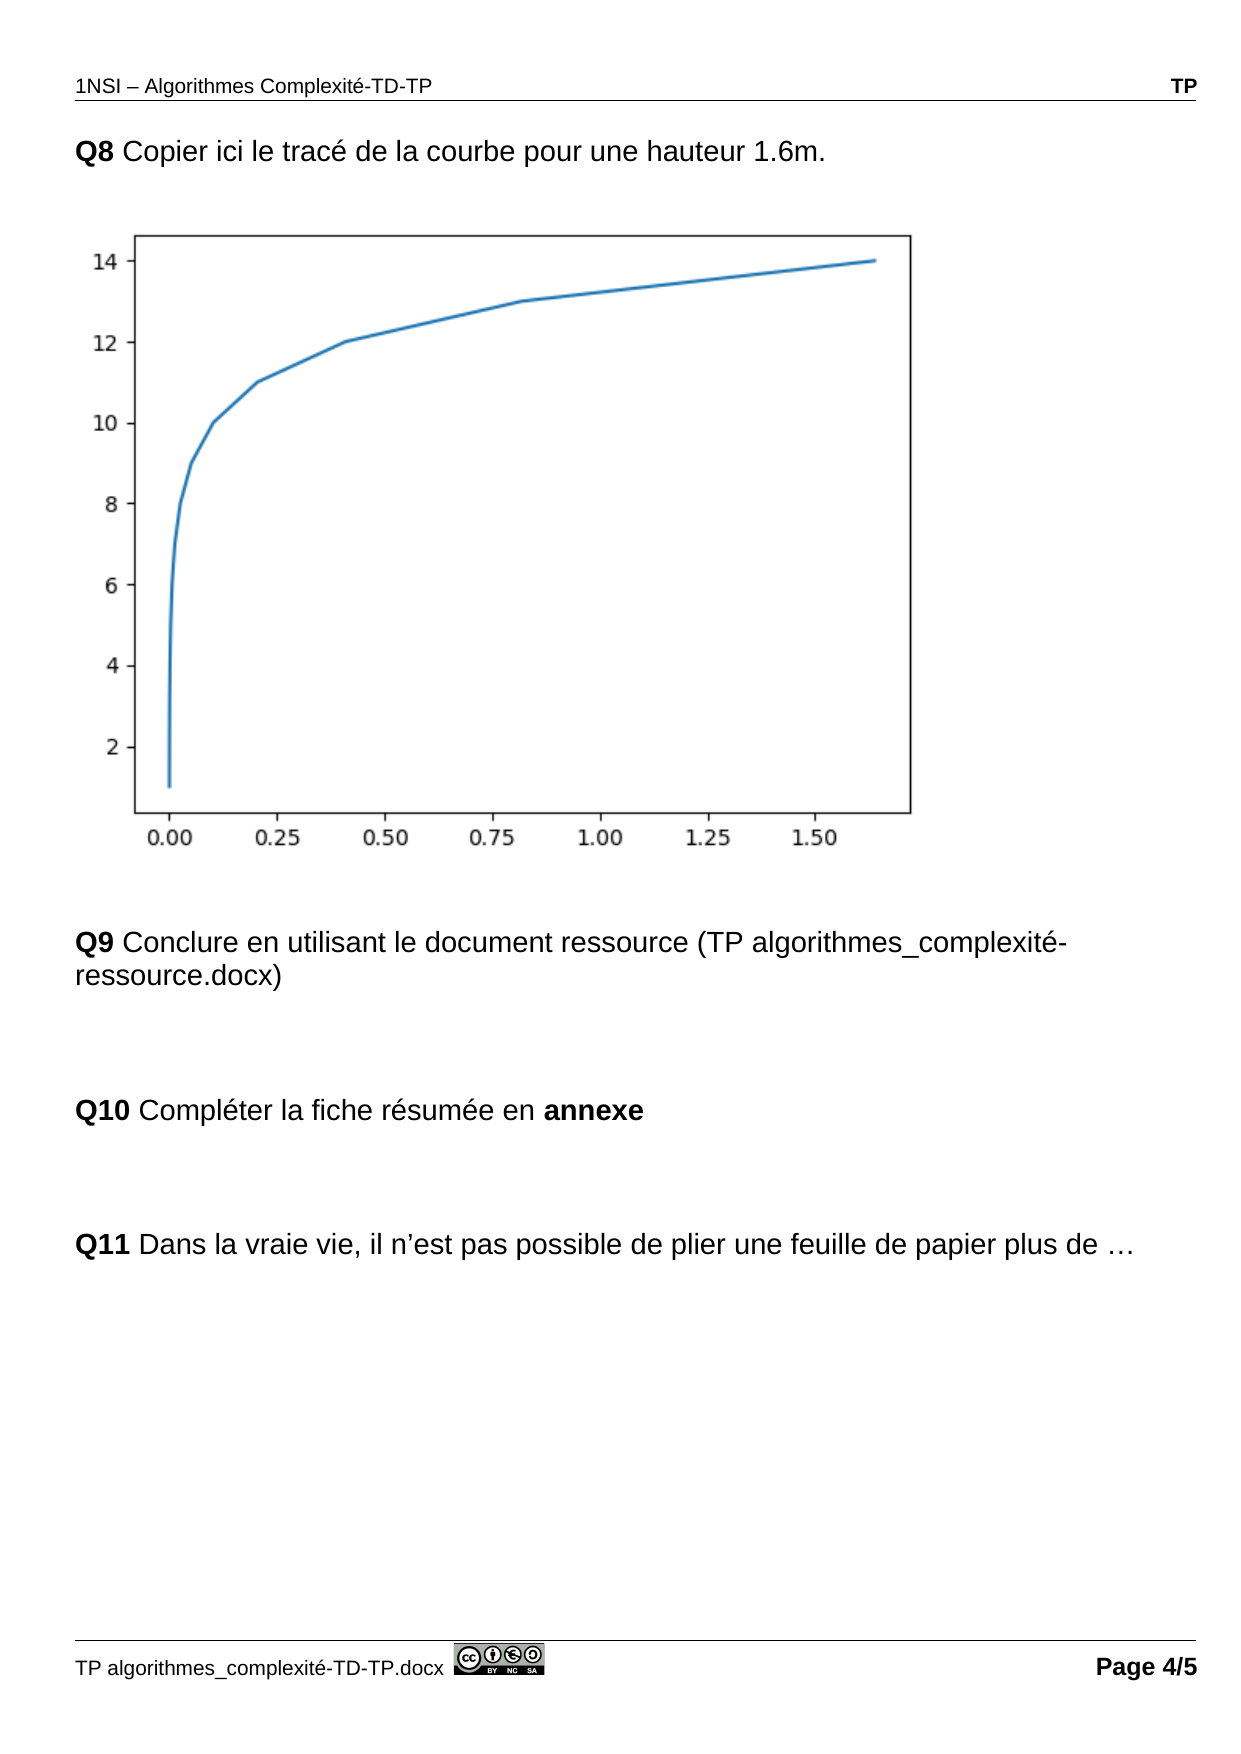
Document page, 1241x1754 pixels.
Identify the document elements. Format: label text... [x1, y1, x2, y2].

text Q9 Conclure en utilisant le document ressource (TP algorithmes_complexité-ressource.docx) [75, 925, 1196, 992]
text Q10 Compléter la fiche résumée en annexe [75, 1092, 1196, 1126]
text Q8 Copier ici le tracé de la courbe pour une hauteur 1.6m. [75, 134, 1196, 168]
text Q11 Dans la vraie vie, il n’est pas possible de plier une feuille de papier plus de … [75, 1227, 1196, 1260]
picture [75, 201, 946, 858]
picture [453, 1643, 545, 1675]
